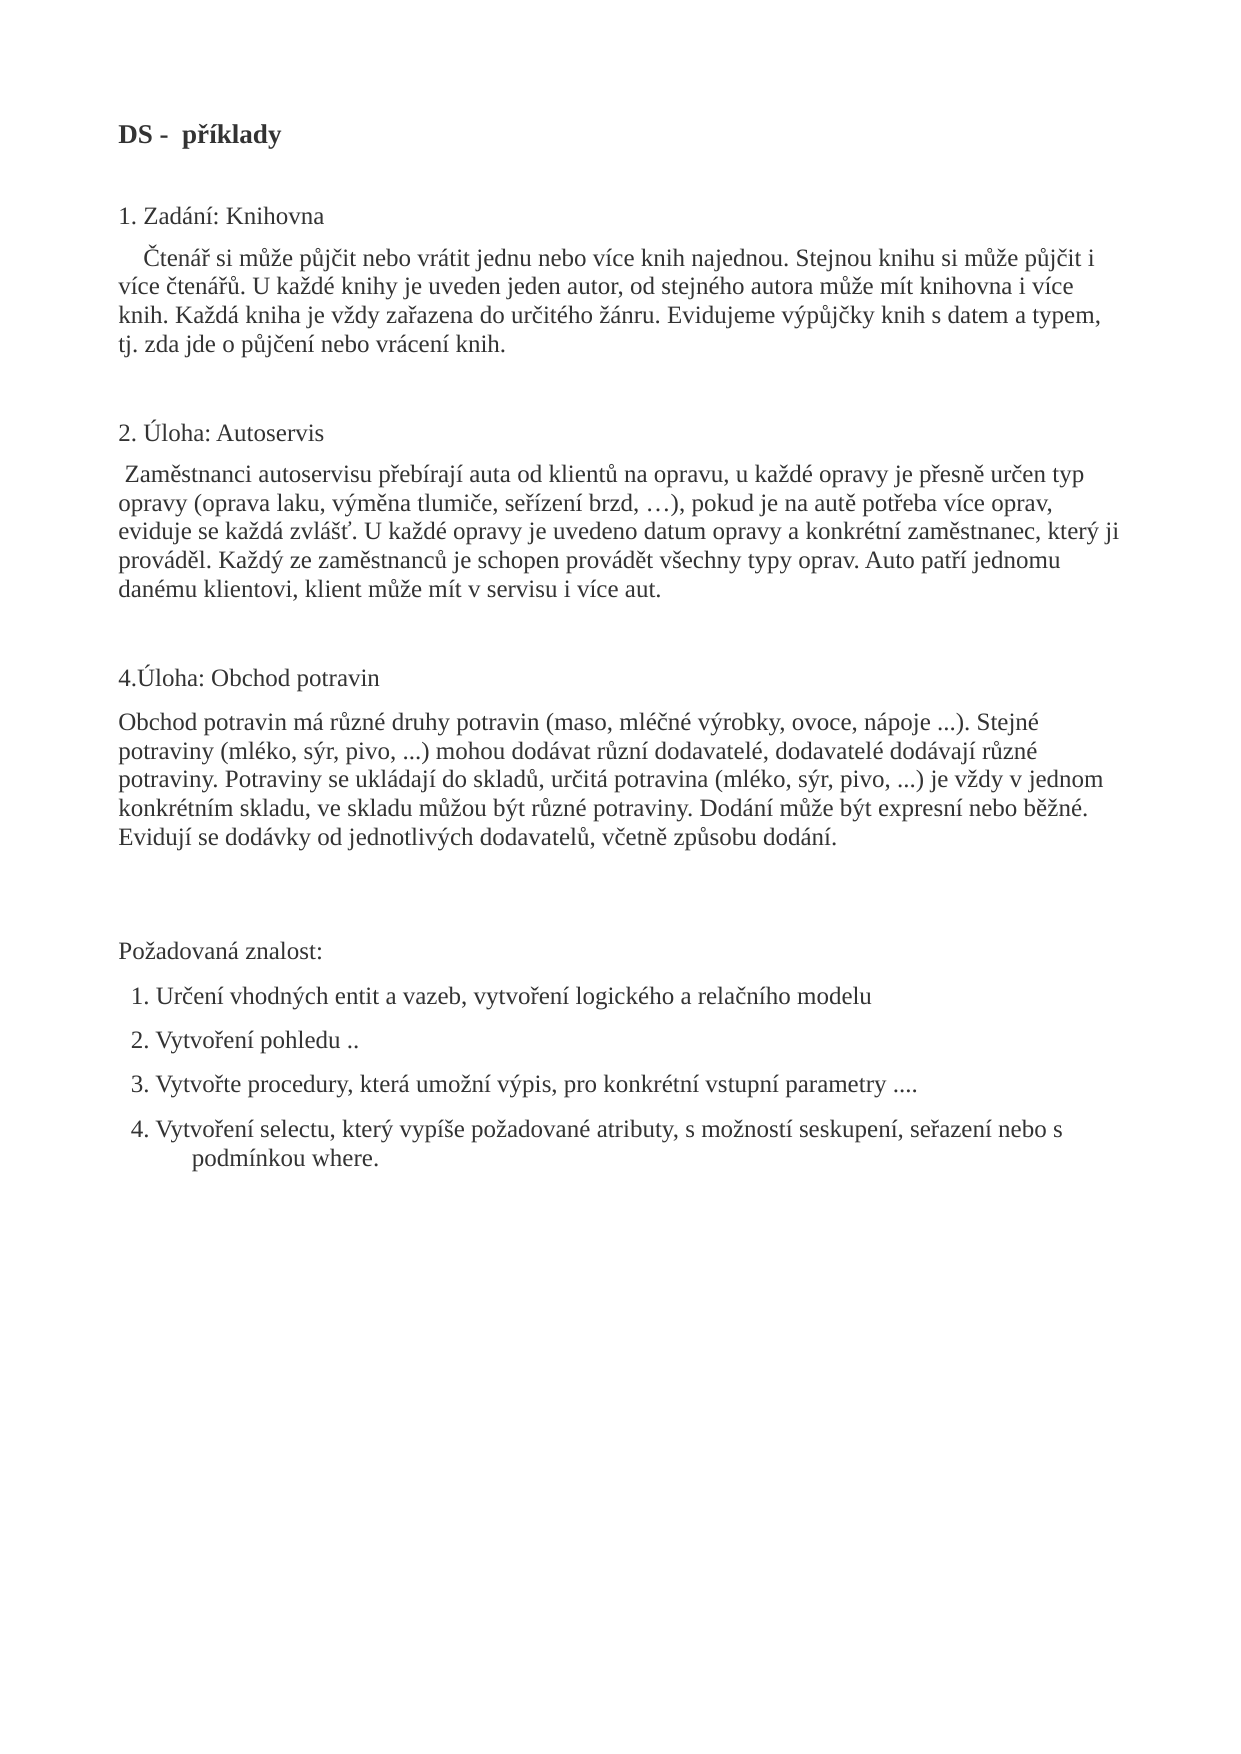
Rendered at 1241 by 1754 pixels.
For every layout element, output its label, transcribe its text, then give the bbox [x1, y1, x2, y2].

text 4. Vytvoření selectu, který vypíše požadované atributy, s možností seskupení, seřazení nebo s podmínkou where. [118, 1114, 1122, 1171]
text 1. Zadání: Knihovna [118, 201, 1122, 230]
text Obchod potravin má různé druhy potravin (maso, mléčné výrobky, ovoce, nápoje ...). Stejné potraviny (mléko, sýr, pivo, ...) mohou dodávat různí dodavatelé, dodavatelé dodávají různé potraviny. Potraviny se ukládají do skladů, určitá potravina (mléko, sýr, pivo, ...) je vždy v jednom konkrétním skladu, ve skladu můžou být různé potraviny. Dodání může být expresní nebo běžné. Evidují se dodávky od jednotlivých dodavatelů, včetně způsobu dodání. [118, 707, 1122, 851]
text Požadovaná znalost: [118, 936, 1122, 965]
text 2. Vytvoření pohledu .. [118, 1025, 1122, 1054]
text 1. Určení vhodných entit a vazeb, vytvoření logického a relačního modelu [118, 981, 1122, 1009]
text 2. Úloha: Autoservis [118, 418, 1122, 446]
text 3. Vytvořte procedury, která umožní výpis, pro konkrétní vstupní parametry .... [118, 1069, 1122, 1098]
text Čtenář si může půjčit nebo vrátit jednu nebo více knih najednou. Stejnou knihu si může půjčit i více čtenářů. U každé knihy je uveden jeden autor, od stejného autora může mít knihovna i více knih. Každá kniha je vždy zařazena do určitého žánru. Evidujeme výpůjčky knih s datem a typem, tj. zda jde o půjčení nebo vrácení knih. [118, 243, 1122, 358]
text DS - příklady [118, 118, 1122, 149]
text 4.Úloha: Obchod potravin [118, 663, 1122, 691]
text Zaměstnanci autoservisu přebírají auta od klientů na opravu, u každé opravy je přesně určen typ opravy (oprava laku, výměna tlumiče, seřízení brzd, …), pokud je na autě potřeba více oprav, eviduje se každá zvlášť. U každé opravy je uvedeno datum opravy a konkrétní zaměstnanec, který ji prováděl. Každý ze zaměstnanců je schopen provádět všechny typy oprav. Auto patří jednomu danému klientovi, klient může mít v servisu i více aut. [118, 459, 1122, 603]
